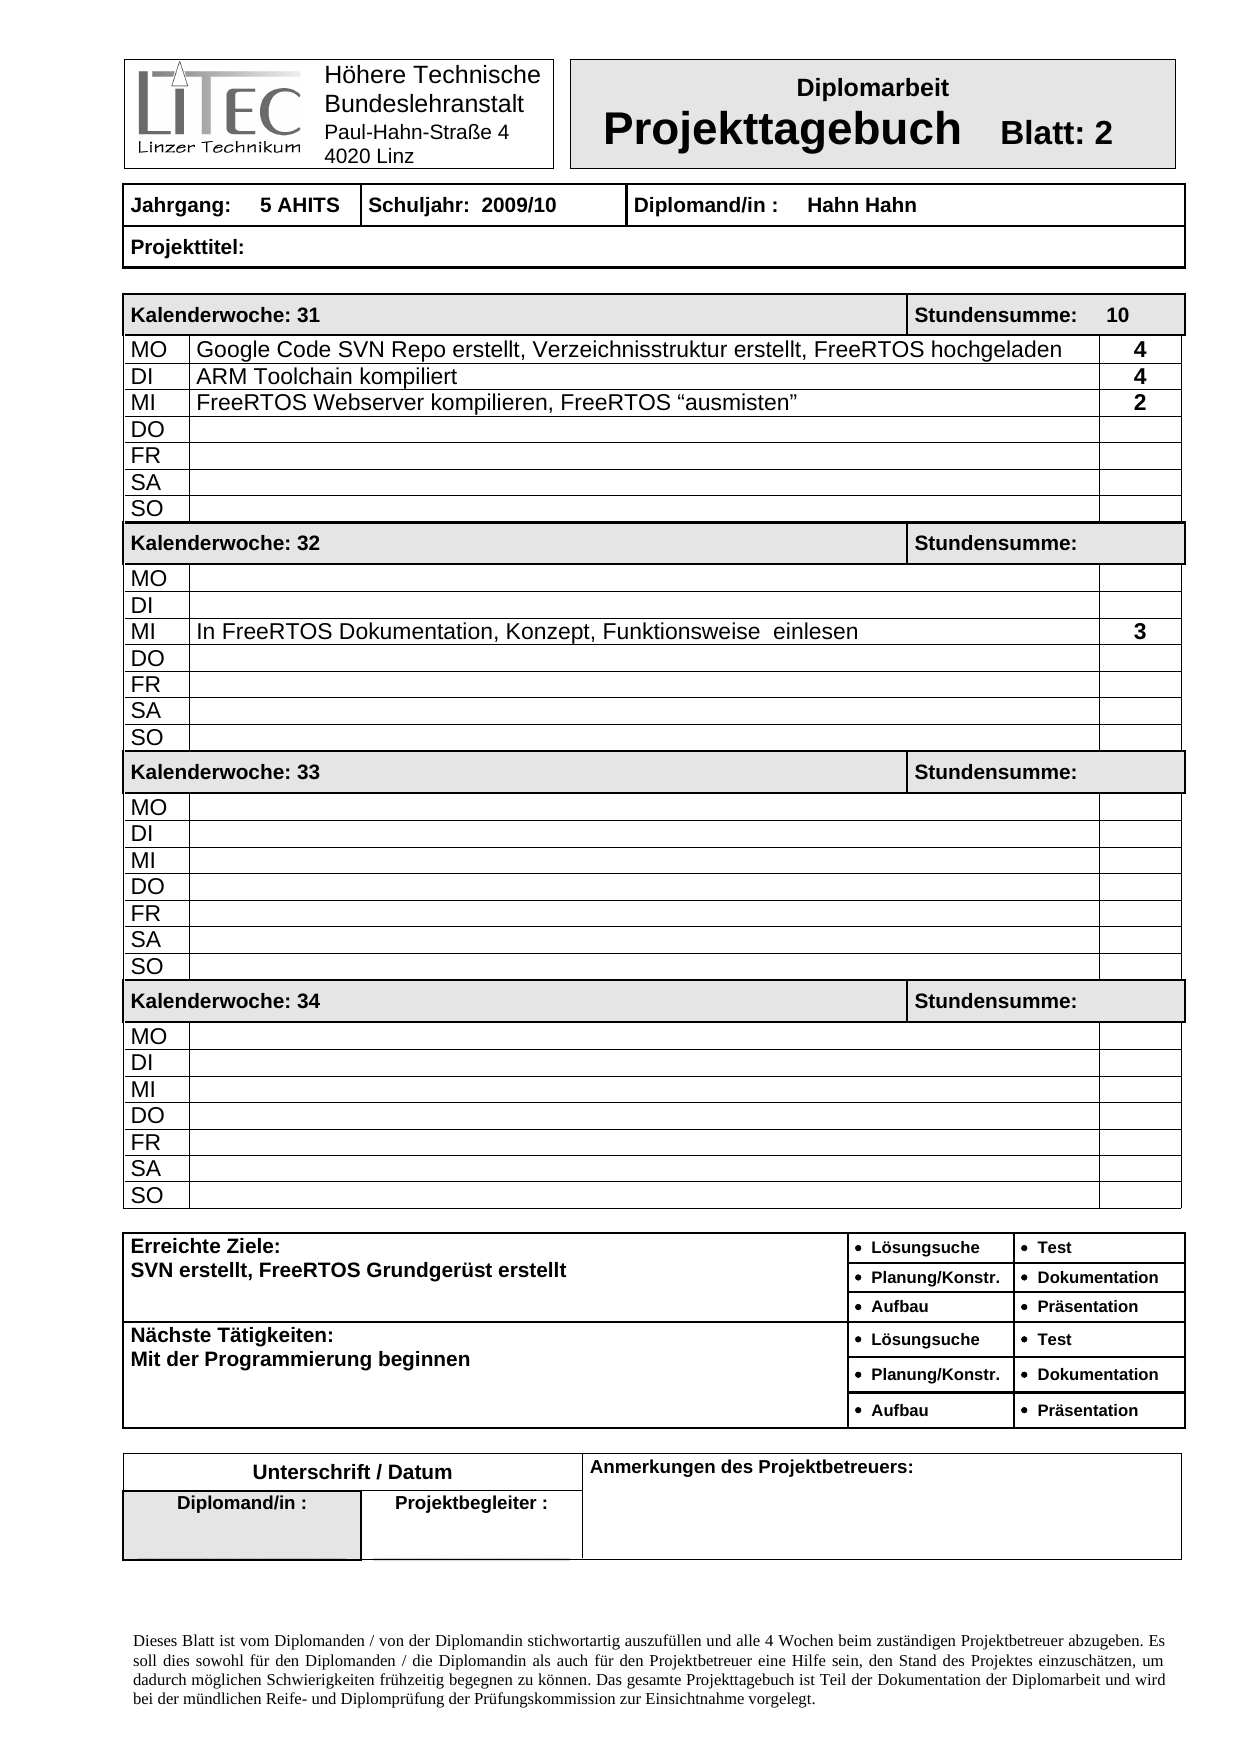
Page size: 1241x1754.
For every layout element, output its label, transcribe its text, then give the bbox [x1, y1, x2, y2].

table_cell [190, 1182, 1099, 1208]
table_cell  Aufbau [849, 1293, 1013, 1321]
table_cell SA [124, 469, 189, 495]
table_cell FreeRTOS Webserver kompilieren, FreeRTOS “ausmisten” [190, 390, 1099, 416]
table_cell Projektbegleiter : _________________ [362, 1491, 582, 1559]
table_cell [1100, 1130, 1181, 1155]
table_cell DO [124, 416, 189, 442]
table_cell [190, 874, 1099, 900]
table_cell Stundensumme: [908, 752, 1184, 792]
table_cell SO [124, 724, 189, 750]
table_cell 4 [1100, 364, 1181, 389]
table_cell [190, 592, 1099, 618]
table_cell Projekttitel: [124, 227, 1184, 266]
table_cell Stundensumme: [908, 981, 1184, 1021]
table_cell Google Code SVN Repo erstellt, Verzeichnisstruktur erstellt, FreeRTOS hochgeladen [190, 336, 1099, 363]
table_header Schuljahr: 2009/10 [362, 185, 625, 225]
table_cell [1100, 874, 1181, 900]
table_cell [1100, 1050, 1181, 1076]
table_cell [190, 1023, 1099, 1049]
table_header  Test [1015, 1234, 1184, 1262]
table_header Kalenderwoche: 31 [124, 295, 906, 334]
table_cell [1100, 794, 1181, 820]
table_cell Diplomand/in : __________________ [124, 1492, 360, 1559]
table_cell [190, 417, 1099, 442]
table_cell DI [124, 1049, 189, 1076]
table_header Jahrgang: 5 AHITS [124, 185, 360, 225]
table_cell Nächste Tätigkeiten: Mit der Programmierung beginnen [124, 1323, 847, 1427]
table_cell [1100, 901, 1181, 926]
table_cell MI [124, 1076, 189, 1102]
table_cell DI [124, 591, 189, 618]
table_cell [1100, 592, 1181, 618]
table_cell [190, 725, 1099, 750]
table_cell [1100, 1103, 1181, 1128]
table_cell Stundensumme: [908, 524, 1184, 563]
table_cell [190, 821, 1099, 847]
table_cell [190, 1156, 1099, 1181]
table_cell [190, 672, 1099, 697]
table_cell MO [124, 1021, 189, 1049]
table_cell [190, 848, 1099, 873]
table_cell In FreeRTOS Dokumentation, Konzept, Funktionsweise einlesen [190, 619, 1099, 644]
table_cell SO [124, 495, 189, 521]
table_cell 2 [1100, 390, 1181, 416]
table_cell  Präsentation [1015, 1394, 1184, 1427]
table_cell [1100, 725, 1181, 750]
table_cell [1100, 565, 1181, 591]
table_cell  Präsentation [1015, 1293, 1184, 1321]
table_cell  Test [1015, 1323, 1184, 1356]
table_header Erreichte Ziele: SVN erstellt, FreeRTOS Grundgerüst erstellt [124, 1234, 847, 1321]
table_cell [190, 698, 1099, 724]
table_cell [190, 1077, 1099, 1102]
table_cell  Planung/Konstr. [849, 1264, 1013, 1291]
table_cell [190, 565, 1099, 591]
table_cell [190, 443, 1099, 468]
table_header Anmerkungen des Projektbetreuers: [582, 1454, 1181, 1559]
table_cell SA [124, 697, 189, 724]
table_header Stundensumme: 10 [908, 295, 1184, 334]
table_cell MO [124, 563, 189, 591]
table_cell [190, 1050, 1099, 1076]
table_cell 3 [1100, 619, 1181, 644]
table_cell 4 [1100, 336, 1181, 363]
table_cell SO [124, 953, 189, 979]
table_cell [190, 901, 1099, 926]
table_cell  Lösungsuche [849, 1323, 1013, 1356]
table_cell DO [124, 1102, 189, 1128]
table_cell FR [124, 900, 189, 926]
table_cell Kalenderwoche: 32 [124, 521, 906, 563]
table_cell MI [124, 389, 189, 416]
table_cell [190, 927, 1099, 953]
table_cell [1100, 821, 1181, 847]
table_cell MO [124, 334, 189, 363]
table_cell [190, 645, 1099, 671]
table_cell [1100, 672, 1181, 697]
table_cell [190, 1130, 1099, 1155]
table_cell [1100, 1077, 1181, 1102]
table_cell [1100, 848, 1181, 873]
table_header Unterschrift / Datum [124, 1454, 582, 1489]
table_cell [190, 794, 1099, 820]
table_cell [1100, 1023, 1181, 1049]
table_cell Kalenderwoche: 34 [124, 979, 906, 1021]
table_cell SO [124, 1181, 189, 1208]
table_cell [1100, 496, 1181, 521]
table_cell MI [124, 847, 189, 873]
table_cell SA [124, 1155, 189, 1181]
table_cell [1100, 1156, 1181, 1181]
table_cell FR [124, 1129, 189, 1155]
table_cell [1100, 1182, 1181, 1208]
table_cell [1100, 470, 1181, 495]
table_cell MI [124, 618, 189, 644]
table_cell [190, 496, 1099, 521]
table_cell [1100, 443, 1181, 468]
table_cell [190, 470, 1099, 495]
table_cell  Aufbau [849, 1394, 1013, 1427]
table_cell Kalenderwoche: 33 [124, 750, 906, 792]
table_cell MO [124, 792, 189, 820]
table_cell [190, 954, 1099, 979]
table_cell [1100, 927, 1181, 953]
table_cell  Dokumentation [1015, 1358, 1184, 1391]
table_cell FR [124, 442, 189, 468]
table_header  Lösungsuche [849, 1234, 1013, 1262]
table_cell [1100, 417, 1181, 442]
table_cell DO [124, 644, 189, 671]
table_cell FR [124, 671, 189, 697]
table_cell [1100, 954, 1181, 979]
table_cell  Planung/Konstr. [849, 1358, 1013, 1391]
table_cell [1100, 698, 1181, 724]
table_cell [1100, 645, 1181, 671]
table_cell ARM Toolchain kompiliert [190, 364, 1099, 389]
table_cell DI [124, 820, 189, 847]
table_cell [190, 1103, 1099, 1128]
table_header Diplomand/in : Hahn Hahn [628, 185, 1184, 225]
table_cell DO [124, 873, 189, 900]
table_cell  Dokumentation [1015, 1264, 1184, 1291]
table_cell SA [124, 926, 189, 953]
table_cell DI [124, 363, 189, 389]
